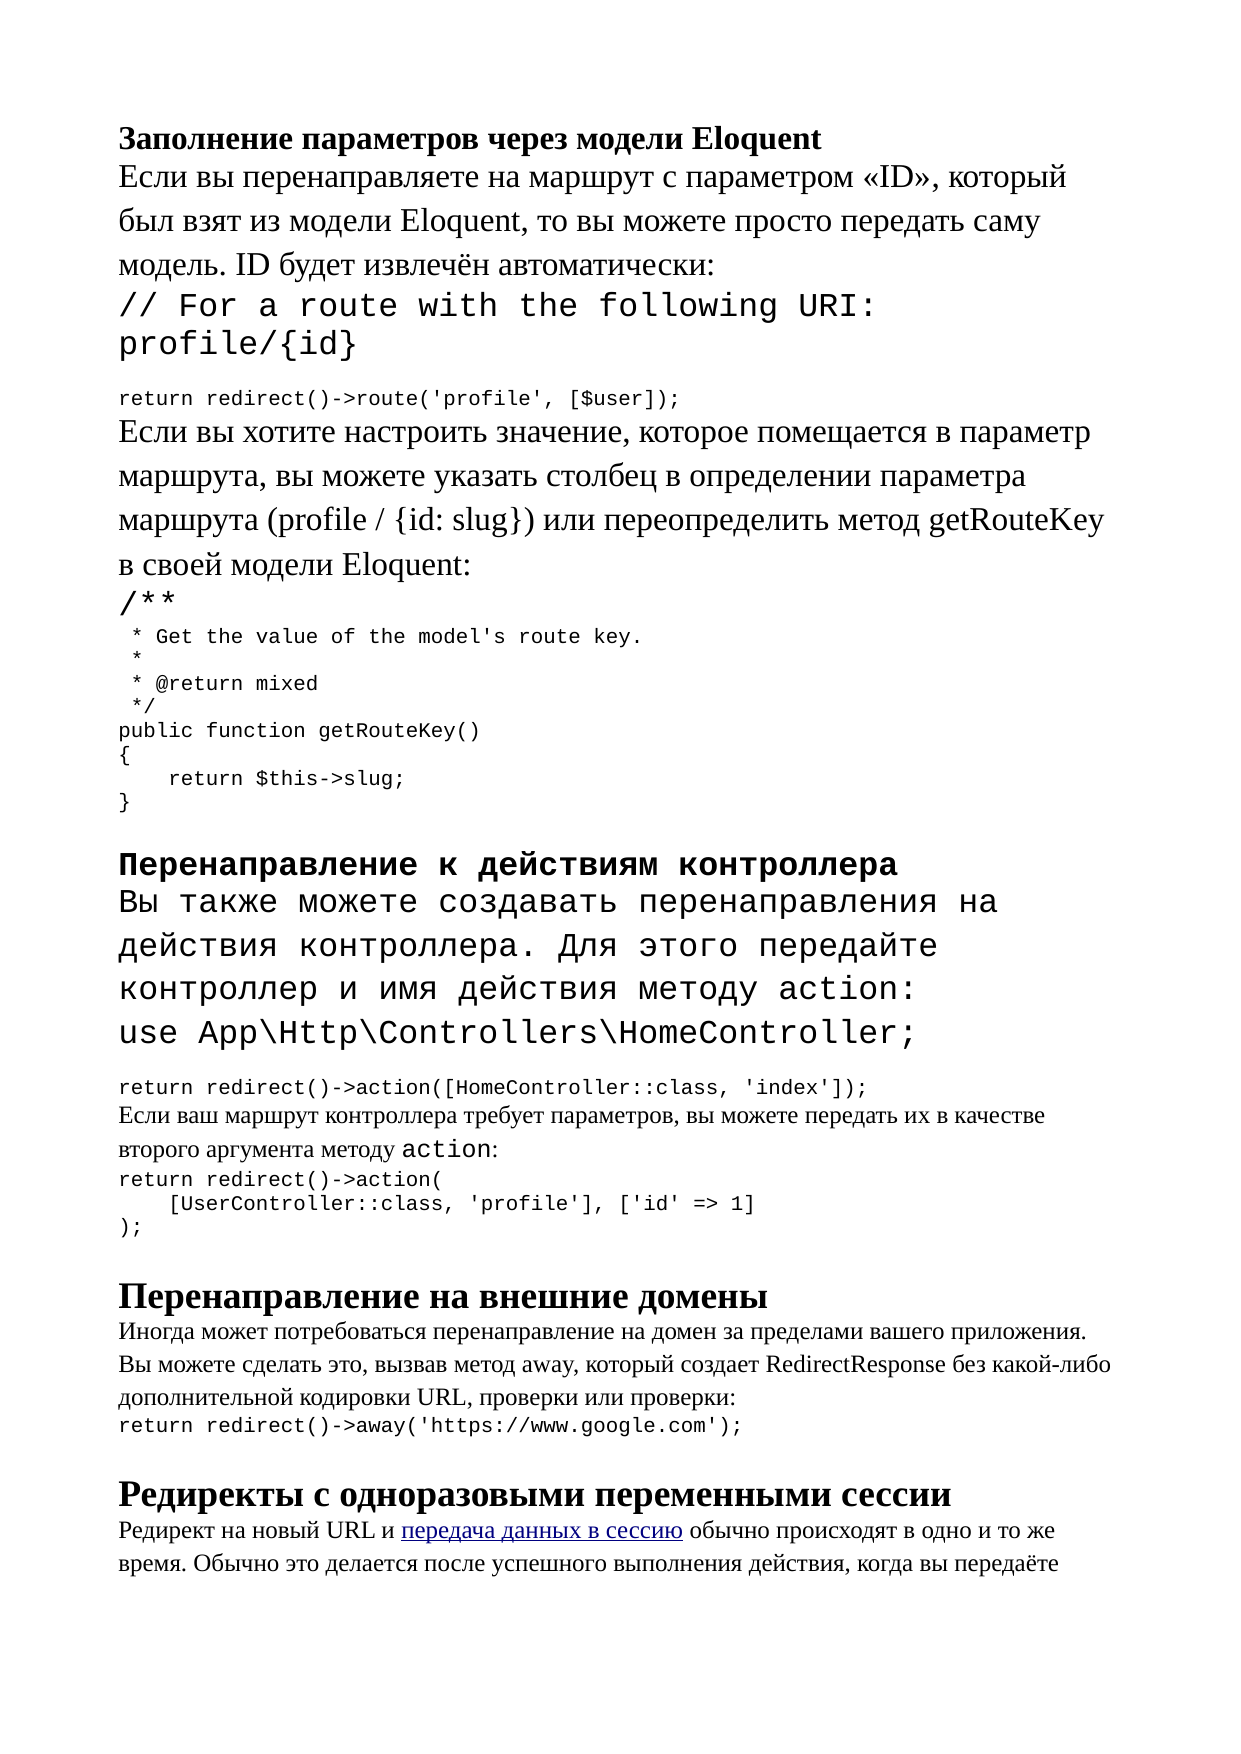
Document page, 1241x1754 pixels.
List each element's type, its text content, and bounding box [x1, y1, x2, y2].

text { [118, 744, 1122, 767]
subtitle Перенаправление на внешние домены [118, 1273, 1122, 1316]
subtitle Заполнение параметров через модели Eloquent [118, 118, 1122, 156]
text public function getRouteKey() [118, 720, 1122, 744]
text * [118, 649, 1122, 673]
text */ [118, 697, 1122, 720]
text use App\Http\Controllers\HomeController; [118, 1016, 1122, 1053]
text return redirect()->away('https://www.google.com'); [118, 1415, 1122, 1439]
text Если вы перенаправляете на маршрут с параметром «ID», который был взят из модели Eloquent, то вы можете просто передать саму модель. ID будет извлечён автоматически: [118, 156, 1122, 283]
text ); [118, 1216, 1122, 1240]
text Если вы хотите настроить значение, которое помещается в параметр маршрута, вы можете указать столбец в определении параметра маршрута (profile / {id: slug}) или переопределить метод getRouteKey в своей модели Eloquent: [118, 412, 1122, 582]
text * Get the value of the model's route key. [118, 626, 1122, 649]
text [UserController::class, 'profile'], ['id' => 1] [118, 1193, 1122, 1216]
subtitle Редиректы с одноразовыми переменными сессии [118, 1472, 1122, 1515]
text return redirect()->route('profile', [$user]); [118, 388, 1122, 412]
text return redirect()->action([HomeController::class, 'index']); [118, 1077, 1122, 1101]
text Редирект на новый URL и передача данных в сессию обычно происходят в одно и то же время. Обычно это делается после успешного выполнения действия, когда вы передаёте [118, 1515, 1122, 1577]
text * @return mixed [118, 673, 1122, 697]
text return $this->slug; [118, 767, 1122, 791]
text // For a route with the following URI: profile/{id} [118, 289, 1122, 364]
text Иногда может потребоваться перенаправление на домен за пределами вашего приложения. Вы можете сделать это, вызвав метод away, который создает RedirectResponse без какой-либо дополнительной кодировки URL, проверки или проверки: [118, 1316, 1122, 1411]
text Вы также можете создавать перенаправления на действия контроллера. Для этого передайте контроллер и имя действия методу action: [118, 885, 1122, 1010]
text return redirect()->action( [118, 1169, 1122, 1193]
subtitle Перенаправление к действиям контроллера [118, 847, 1122, 885]
text Если ваш маршрут контроллера требует параметров, вы можете передать их в качестве второго аргумента методу action: [118, 1101, 1122, 1164]
text /** [118, 588, 1122, 626]
text } [118, 791, 1122, 815]
